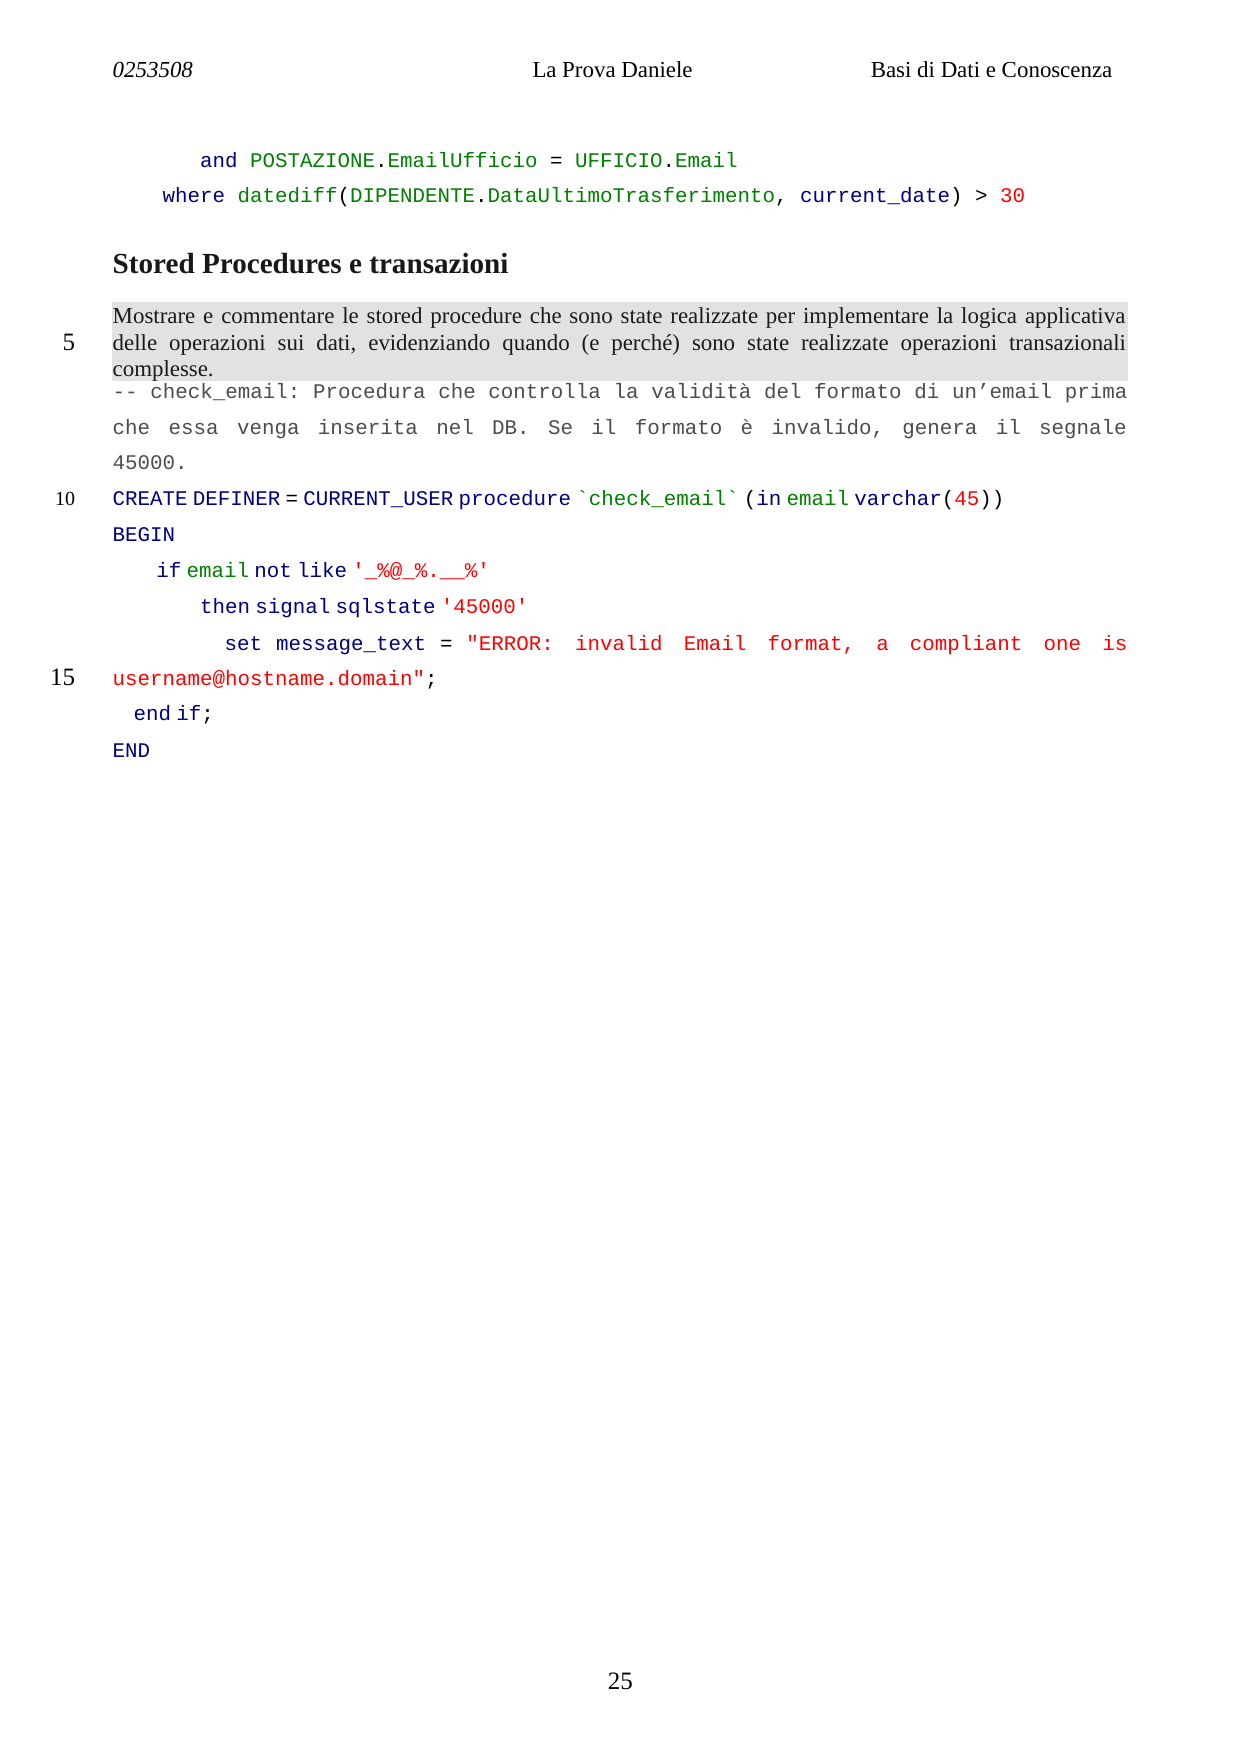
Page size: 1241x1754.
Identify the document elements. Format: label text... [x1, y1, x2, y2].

text where datediff(DIPENDENTE.DataUltimoTrasferimento, current_date) > 30 [112, 185, 1128, 209]
text BEGIN [112, 524, 1128, 548]
text end if; [112, 703, 1128, 727]
text if email not like '_%@_%.__%' [112, 559, 1128, 583]
subtitle Stored Procedures e transazioni [112, 246, 1128, 279]
text END [112, 740, 1128, 763]
text -- check_email: Procedura che controlla la validità del formato di un’email prima che essa venga inserita nel DB. Se il formato è invalido, genera il segnale 45000. [112, 381, 1128, 476]
text set message_text = "ERROR: invalid Email format, a compliant one is username@hostname.domain"; [112, 632, 1128, 692]
text and POSTAZIONE.EmailUfficio = UFFICIO.Email [112, 150, 1128, 174]
text Mostrare e commentare le stored procedure che sono state realizzate per implementare la logica applicativa delle operazioni sui dati, evidenziando quando (e perché) sono state realizzate operazioni transazionali complesse. [112, 302, 1128, 381]
text then signal sqlstate '45000' [112, 596, 1128, 620]
text CREATE DEFINER = CURRENT_USER procedure `check_email` (in email varchar(45)) [112, 488, 1128, 511]
